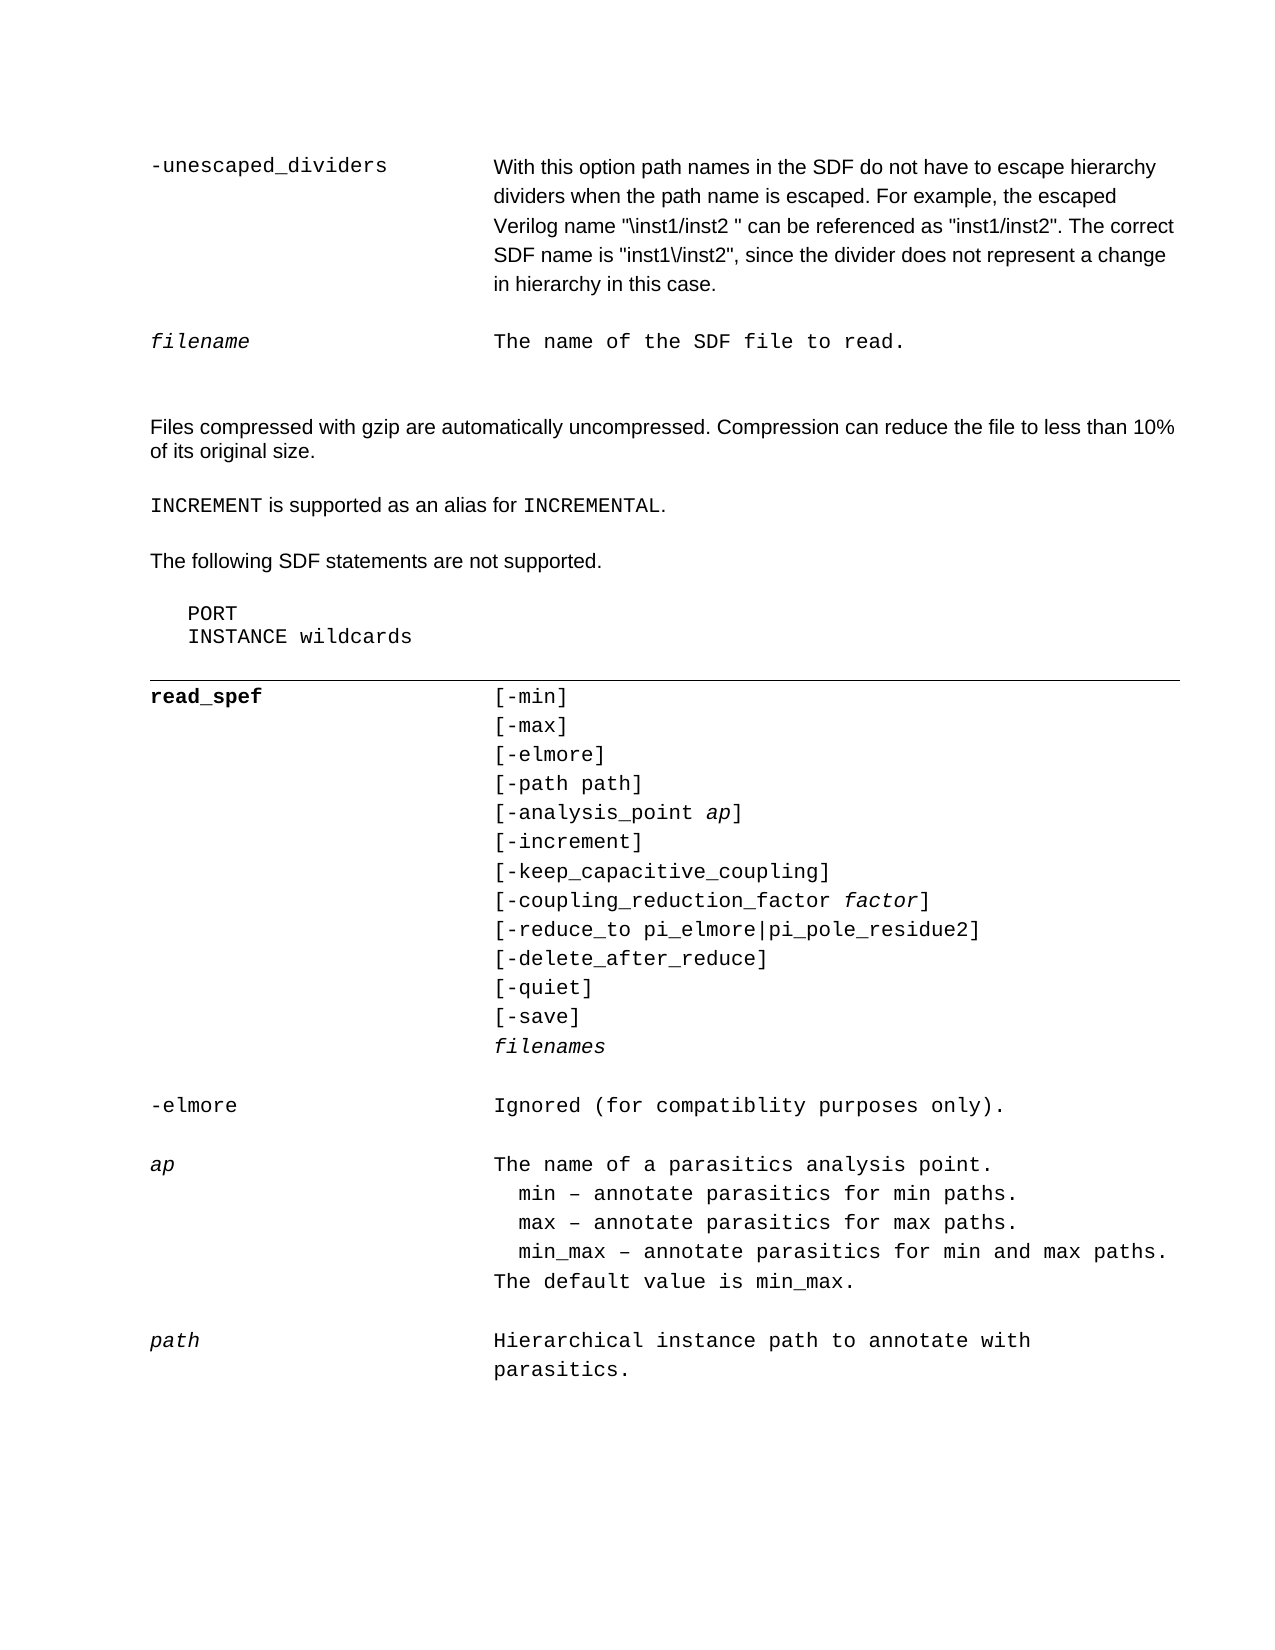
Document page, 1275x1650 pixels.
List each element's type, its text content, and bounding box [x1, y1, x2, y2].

table_cell -elmore [150, 1089, 493, 1148]
table_cell path [150, 1324, 493, 1413]
table_cell Ignored (for compatiblity purposes only). [493, 1089, 1180, 1148]
table_header [-min] [-max] [-elmore] [-path path] [-analysis_point ap] [-increment] [-keep_capacitive_coupling] [-coupling_reduction_factor factor] [-reduce_to pi_elmore|pi_pole_residue2] [-delete_after_reduce] [-quiet] [-save] filenames [493, 681, 1180, 1089]
text Files compressed with gzip are automatically uncompressed. Compression can reduce the file to less than 10% of its original size. [150, 415, 1180, 463]
table_cell The name of a parasitics analysis point. min – annotate parasitics for min paths. max – annotate parasitics for max paths. min_max – annotate parasitics for min and max paths. The default value is min_max. [493, 1149, 1180, 1324]
text PORT INSTANCE wildcards [187, 603, 1180, 650]
table_cell filename [150, 326, 493, 385]
text INCREMENT is supported as an alias for INCREMENTAL. [150, 493, 1180, 519]
table_cell -unescaped_dividers [150, 150, 493, 326]
table_cell ap [150, 1149, 493, 1324]
table_header read_spef [150, 681, 493, 1089]
text The following SDF statements are not supported. [150, 549, 1180, 573]
table_cell With this option path names in the SDF do not have to escape hierarchy dividers when the path name is escaped. For example, the escaped Verilog name "\inst1/inst2 " can be referenced as "inst1/inst2". The correct SDF name is "inst1\/inst2", since the divider does not represent a change in hierarchy in this case. [493, 150, 1180, 326]
table_cell The name of the SDF file to read. [493, 326, 1180, 385]
table_cell Hierarchical instance path to annotate with parasitics. [493, 1324, 1180, 1413]
